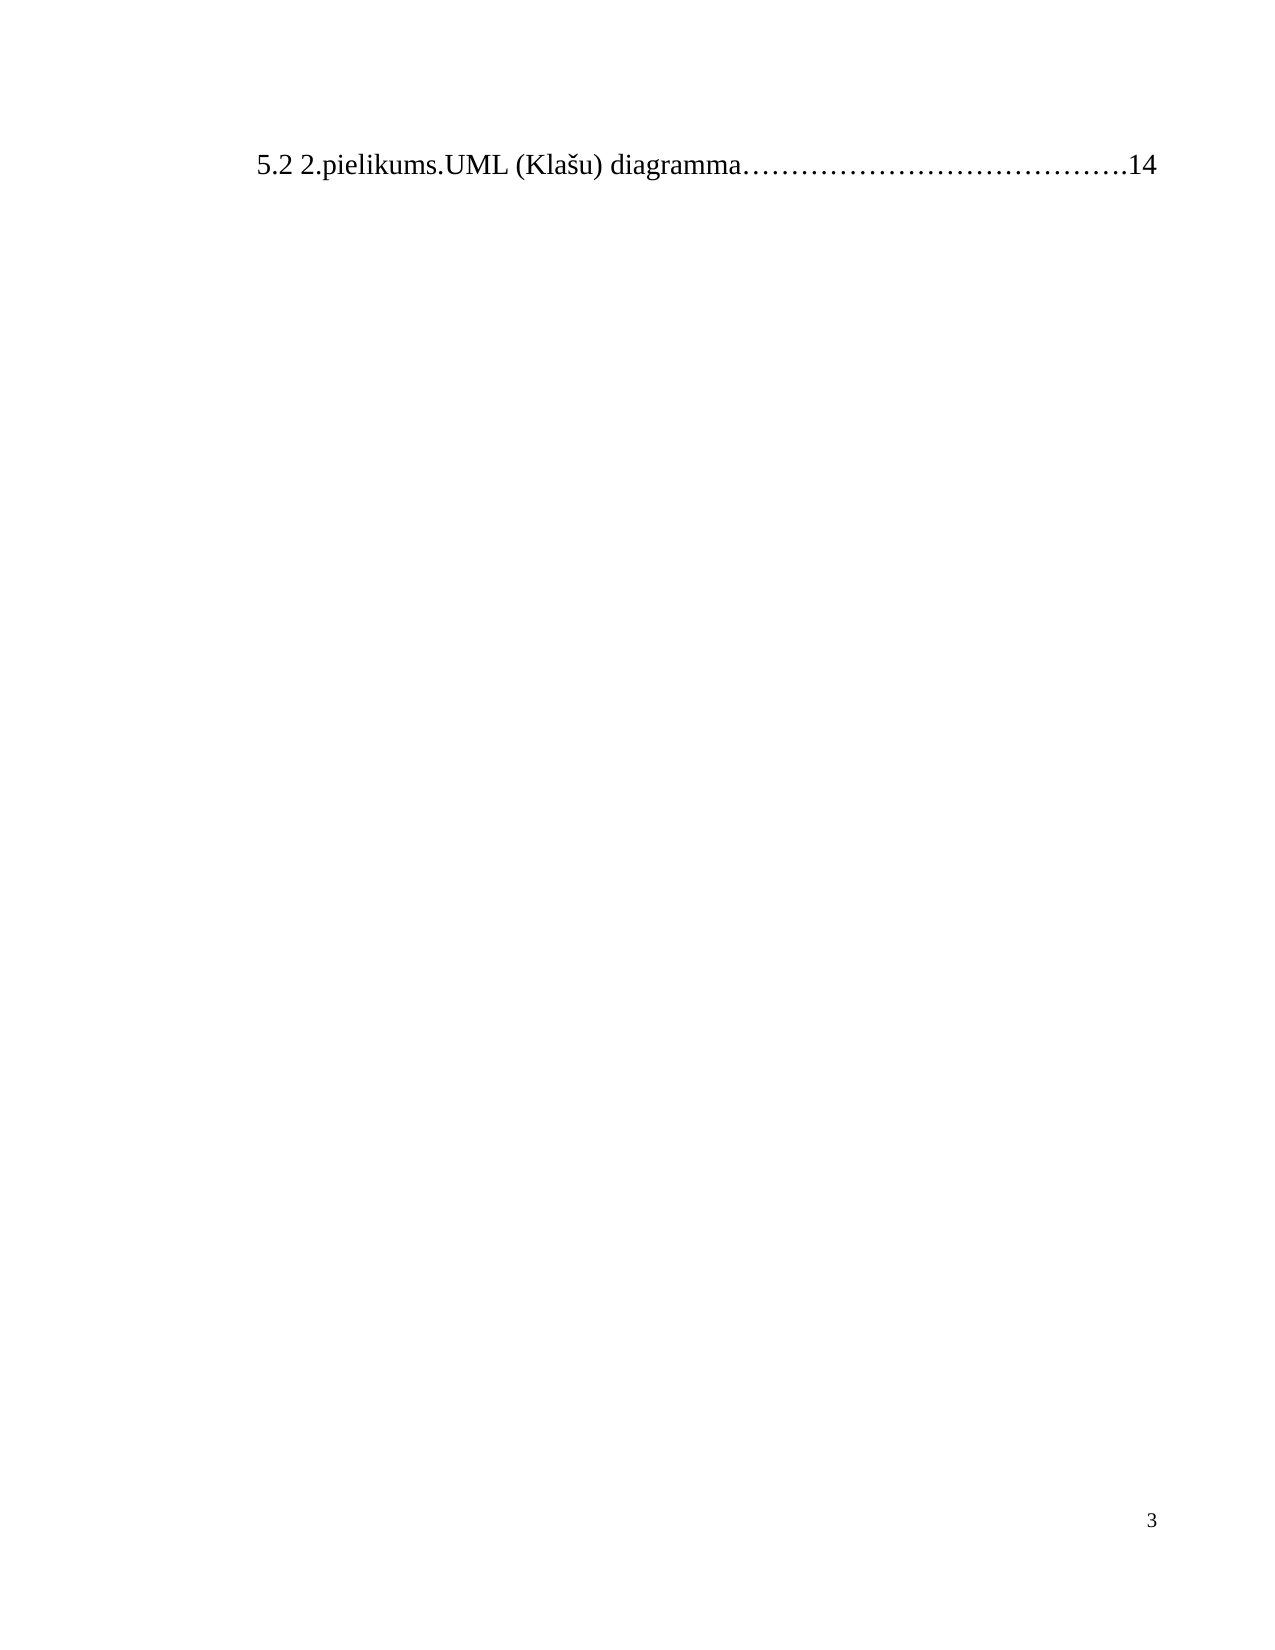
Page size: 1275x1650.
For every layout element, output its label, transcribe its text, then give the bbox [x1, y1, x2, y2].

text 5.2 2.pielikums.UML (Klašu) diagramma………………………………….14 [177, 118, 1157, 181]
